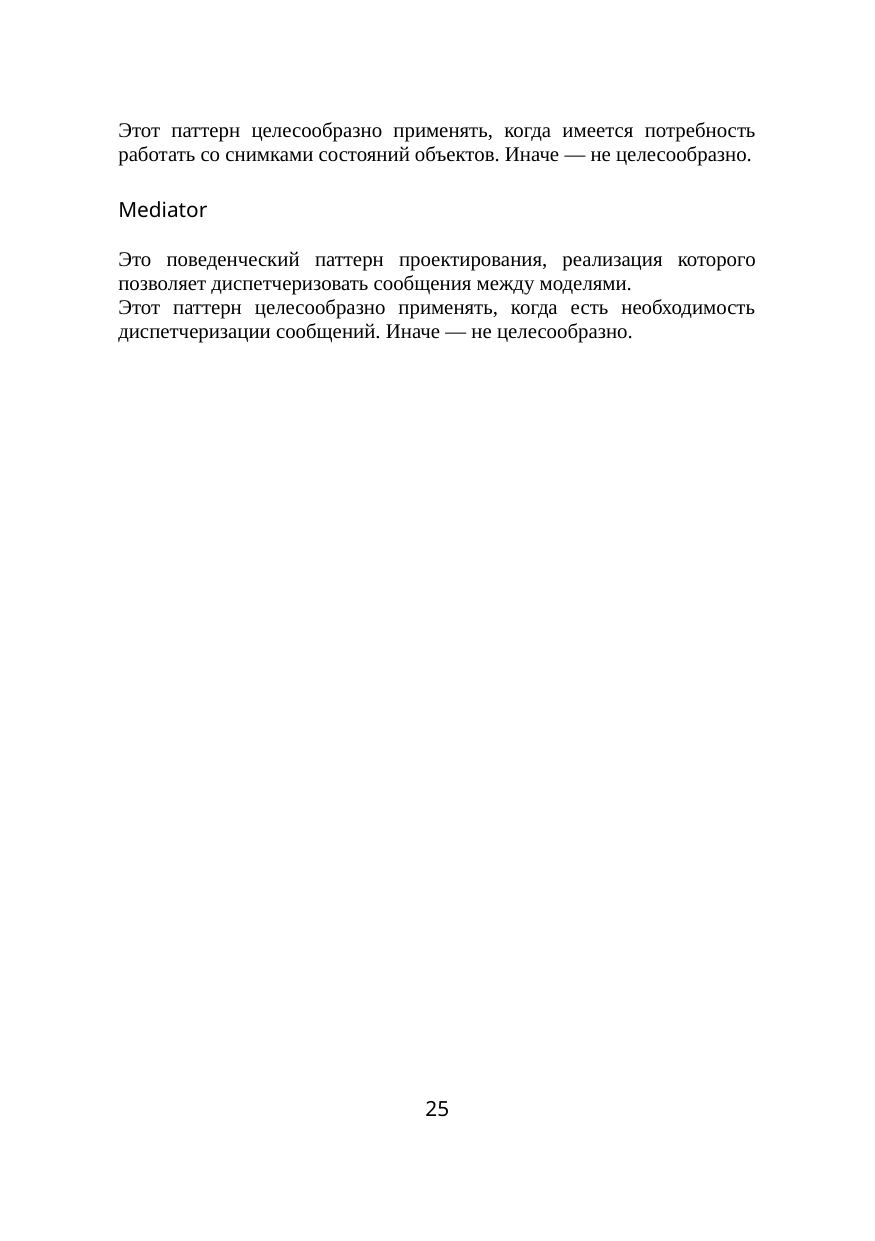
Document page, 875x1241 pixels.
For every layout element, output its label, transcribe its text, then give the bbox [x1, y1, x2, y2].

text Этот паттерн целесообразно применять, когда есть необходимость диспетчеризации сообщений. Иначе — не целесообразно. [118, 295, 756, 343]
text Mediator [118, 195, 756, 223]
text Это поведенческий паттерн проектирования, реализация которого позволяет диспетчеризовать сообщения между моделями. [118, 247, 756, 295]
text Этот паттерн целесообразно применять, когда имеется потребность работать со снимками состояний объектов. Иначе — не целесообразно. [118, 118, 756, 166]
